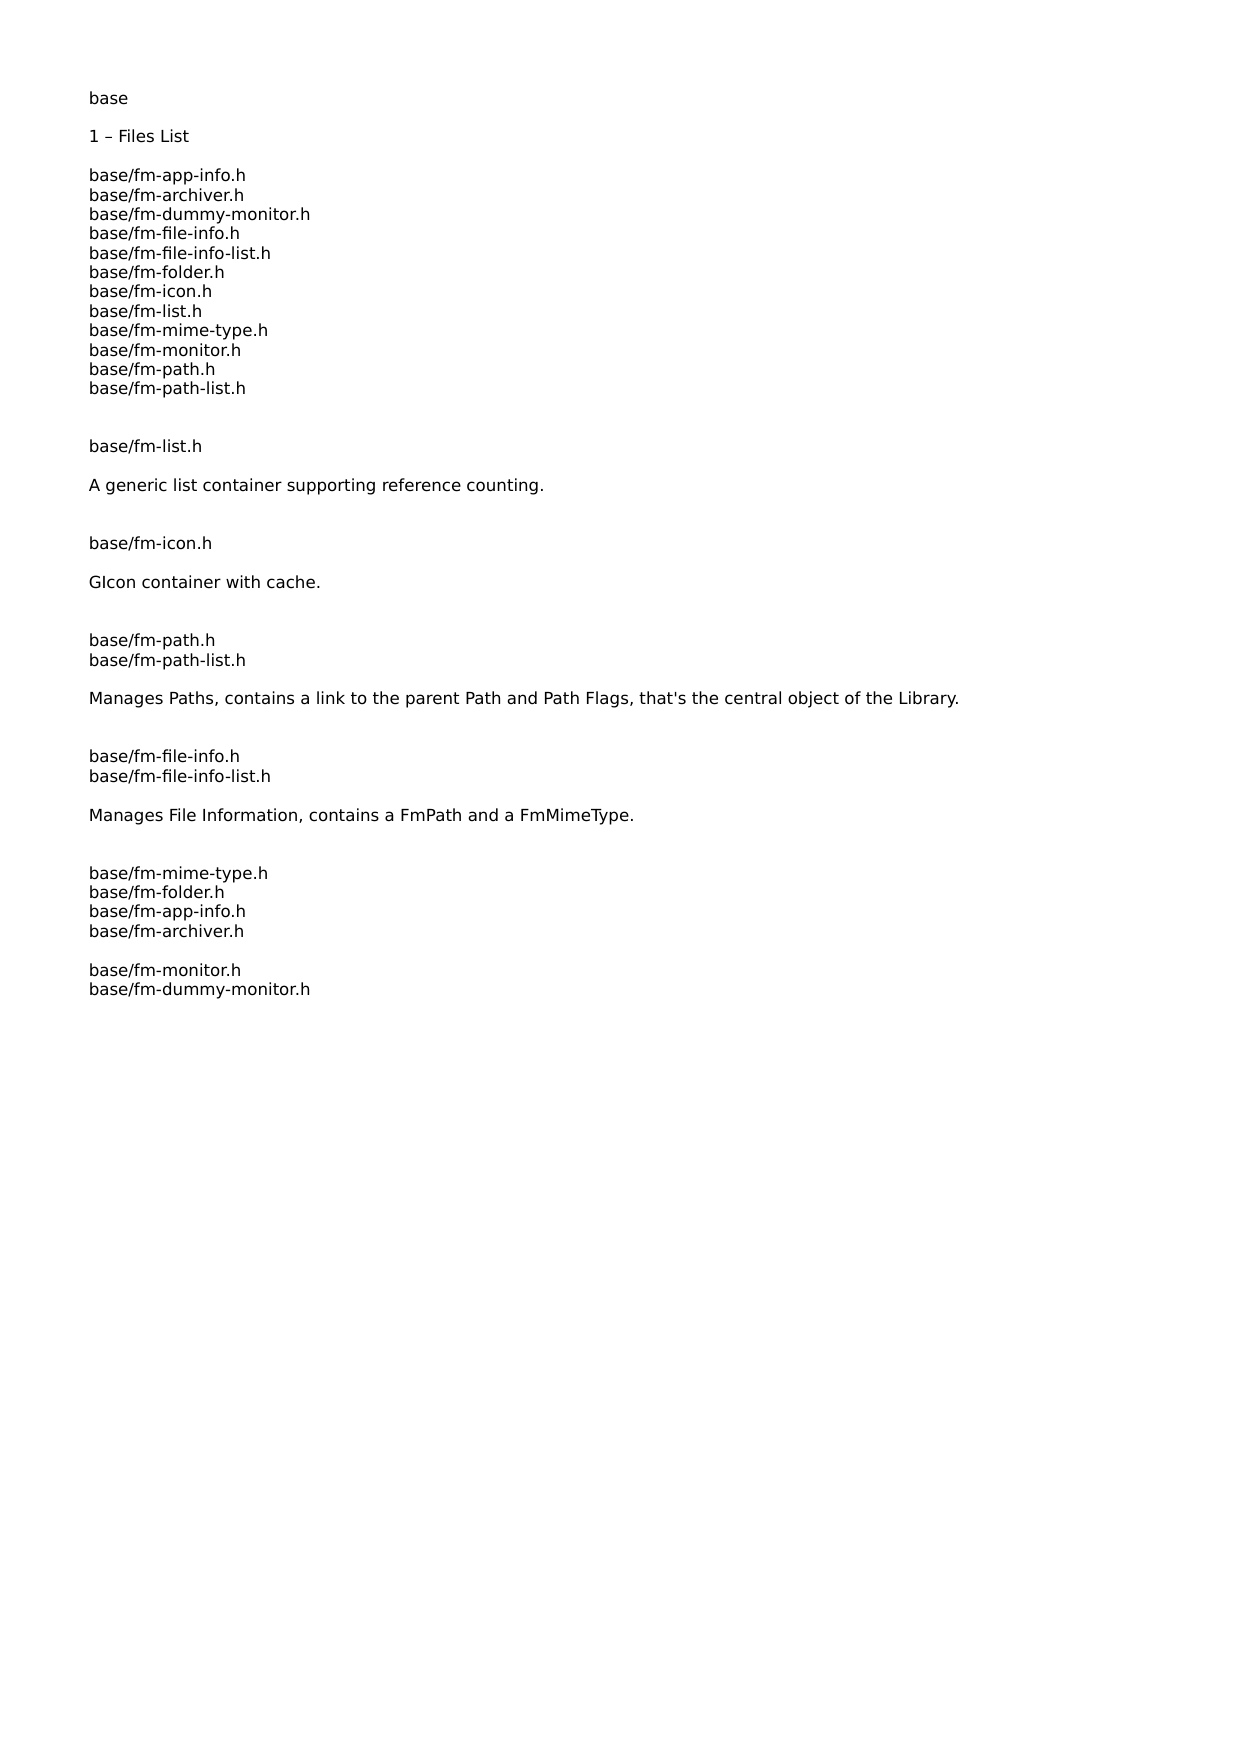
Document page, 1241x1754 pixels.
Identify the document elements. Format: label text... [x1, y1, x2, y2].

text 1 – Files List [88, 127, 1152, 147]
text Manages File Information, contains a FmPath and a FmMimeType. [88, 805, 1152, 825]
text base/fm-monitor.h [88, 340, 1152, 360]
text Manages Paths, contains a link to the parent Path and Path Flags, that's the central object of the Library. [88, 689, 1152, 708]
text base/fm-monitor.h [88, 960, 1152, 980]
text GIcon container with cache. [88, 573, 1152, 592]
text base/fm-archiver.h [88, 922, 1152, 941]
text base/fm-file-info.h [88, 224, 1152, 243]
text base/fm-list.h [88, 302, 1152, 321]
text base/fm-folder.h [88, 883, 1152, 902]
text base/fm-icon.h [88, 282, 1152, 302]
text base/fm-dummy-monitor.h [88, 205, 1152, 224]
text base/fm-file-info-list.h [88, 243, 1152, 263]
text base [88, 88, 1152, 108]
text A generic list container supporting reference counting. [88, 476, 1152, 495]
text base/fm-app-info.h [88, 902, 1152, 922]
text base/fm-list.h [88, 437, 1152, 457]
text base/fm-path.h [88, 631, 1152, 650]
text base/fm-icon.h [88, 534, 1152, 553]
text base/fm-app-info.h [88, 166, 1152, 185]
text base/fm-file-info.h [88, 747, 1152, 767]
text base/fm-path-list.h [88, 379, 1152, 398]
text base/fm-path.h [88, 360, 1152, 379]
text base/fm-archiver.h [88, 185, 1152, 205]
text base/fm-dummy-monitor.h [88, 980, 1152, 999]
text base/fm-file-info-list.h [88, 767, 1152, 786]
text base/fm-folder.h [88, 263, 1152, 282]
text base/fm-mime-type.h [88, 863, 1152, 883]
text base/fm-path-list.h [88, 650, 1152, 670]
text base/fm-mime-type.h [88, 321, 1152, 340]
